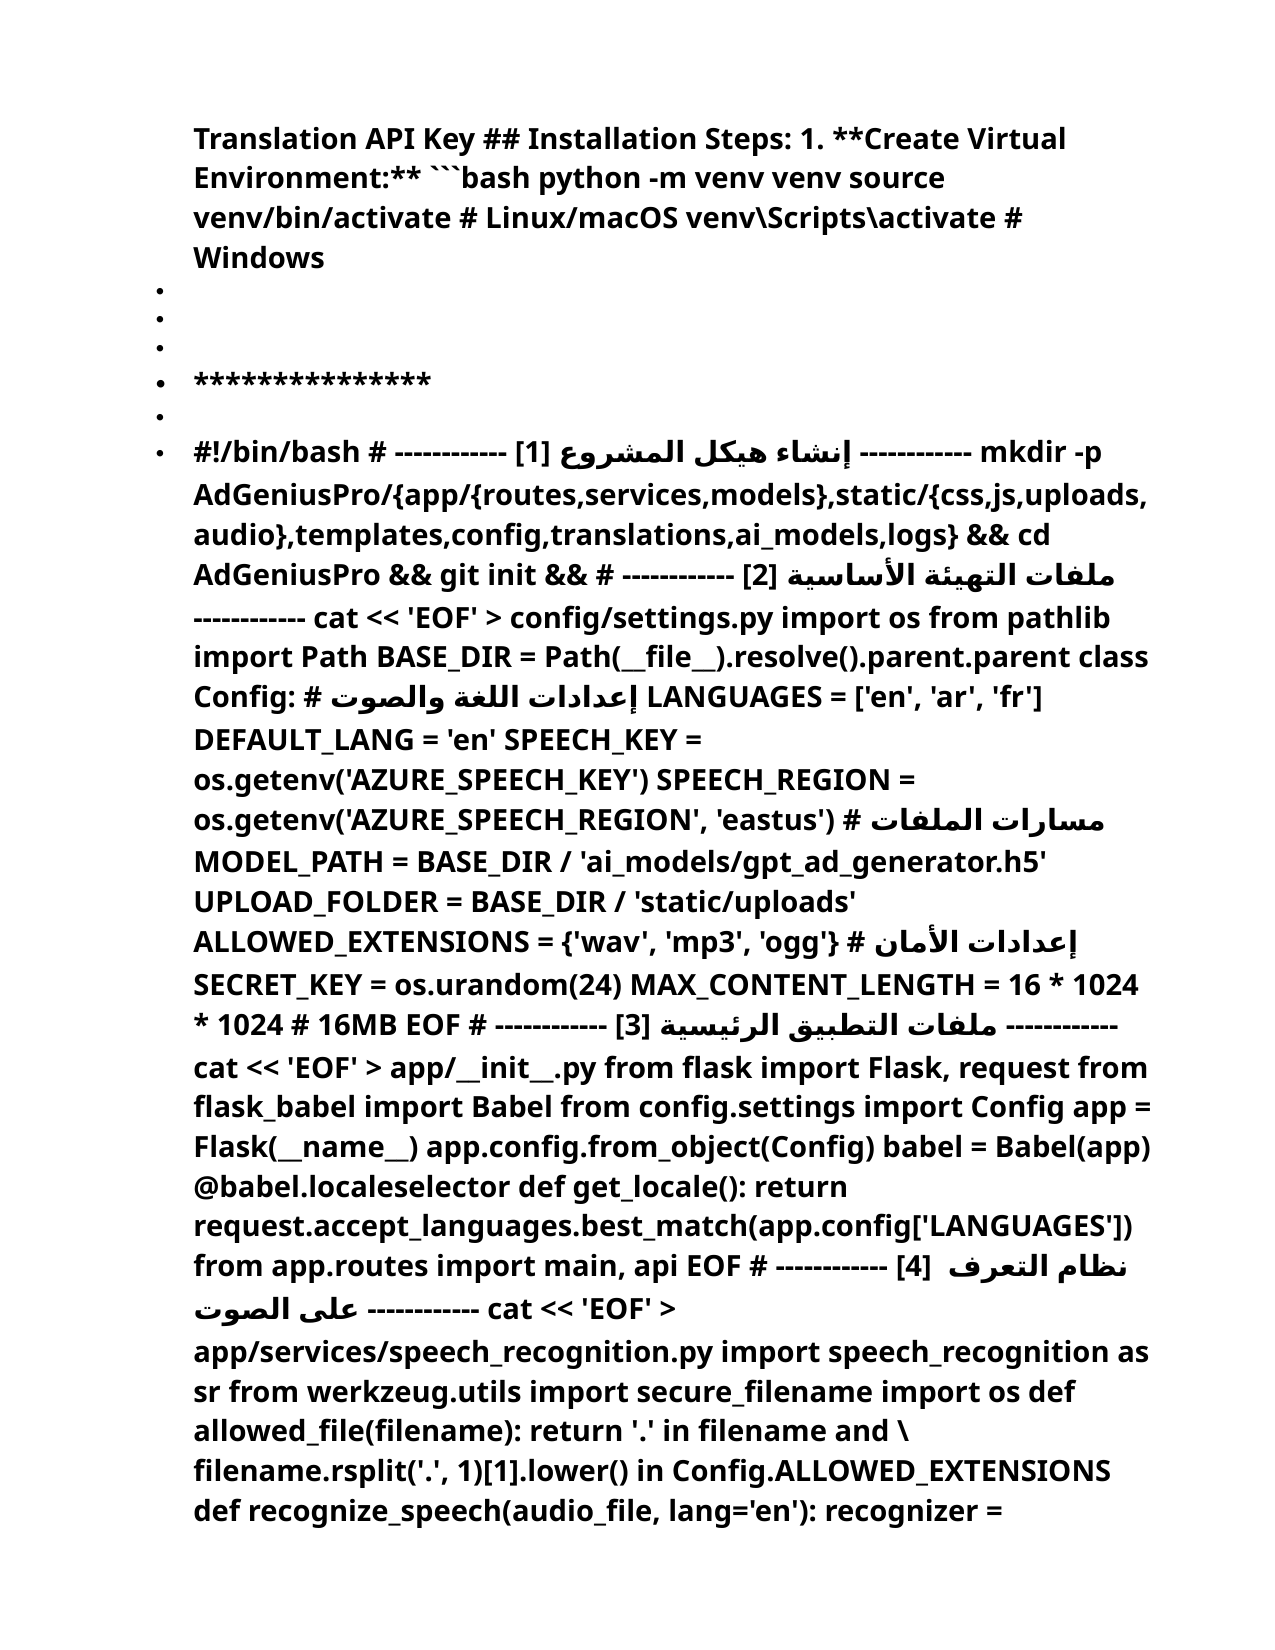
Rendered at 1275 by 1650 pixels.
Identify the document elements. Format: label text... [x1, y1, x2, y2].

list #!/bin/bash # ------------ [1] إنشاء هيكل المشروع ------------ mkdir -p AdGeniusPro/{app/{routes,services,models},static/{css,js,uploads,audio},templates,config,translations,ai_models,logs} && cd AdGeniusPro && git init && # ------------ [2] ملفات التهيئة الأساسية ------------ cat << 'EOF' > config/settings.py import os from pathlib import Path BASE_DIR = Path(__file__).resolve().parent.parent class Config: # إعدادات اللغة والصوت LANGUAGES = ['en', 'ar', 'fr'] DEFAULT_LANG = 'en' SPEECH_KEY = os.getenv('AZURE_SPEECH_KEY') SPEECH_REGION = os.getenv('AZURE_SPEECH_REGION', 'eastus') # مسارات الملفات MODEL_PATH = BASE_DIR / 'ai_models/gpt_ad_generator.h5' UPLOAD_FOLDER = BASE_DIR / 'static/uploads' ALLOWED_EXTENSIONS = {'wav', 'mp3', 'ogg'} # إعدادات الأمان SECRET_KEY = os.urandom(24) MAX_CONTENT_LENGTH = 16 * 1024 * 1024 # 16MB EOF # ------------ [3] ملفات التطبيق الرئيسية ------------ cat << 'EOF' > app/__init__.py from flask import Flask, request from flask_babel import Babel from config.settings import Config app = Flask(__name__) app.config.from_object(Config) babel = Babel(app) @babel.localeselector def get_locale(): return request.accept_languages.best_match(app.config['LANGUAGES']) from app.routes import main, api EOF # ------------ [4] نظام التعرف على الصوت ------------ cat << 'EOF' > app/services/speech_recognition.py import speech_recognition as sr from werkzeug.utils import secure_filename import os def allowed_file(filename): return '.' in filename and \ filename.rsplit('.', 1)[1].lower() in Config.ALLOWED_EXTENSIONS def recognize_speech(audio_file, lang='en'): recognizer = sr.Recognizer() try: with sr.AudioFile(audio_file) as source: audio_data = recognizer.record(source) text = recognizer.recognize_google(audio_data, language=lang) return {'text': text, 'error': None} except sr.UnknownValueError: return {'error': 'Could not understand audio'} except sr.RequestError as e: return {'error': f'Recognition service error: {e}'} EOF # ------------ [5] توليد الإعلانات بالذكاء الاصطناعي ------------ cat << 'EOF' > app/services/ai_generator.py import tensorflow as tf from transformers import pipeline, AutoTokenizer from config.settings import Config class AdGenerator: def __init__(self): self.tokenizer = AutoTokenizer.from_pretrained('gpt2') self.model = tf.keras.models.load_model(Config.MODEL_PATH) self.translator = pipeline('translation', model='Helsinki-NLP/opus-mt-mul-en') def generate_ad(self, prompt, target_lang='en'): try: # ترجمة النص للإنجليزية إذا لزم if target_lang != 'en': translated = self.translator(prompt, target_lang='en')[0]['translation_text'] else: translated = prompt # توليد النص inputs = self.tokenizer(translated, return_tensors='tf', max_length=512) outputs = self.model.generate(inputs['input_ids'], max_length=200) generated_text = self.tokenizer.decode(outputs[0], skip_special_tokens=True) # ترجمة النتيجة للغة المطلوبة if target_lang != 'en': return self.translator(generated_text, target_lang=target_lang)[0]['translation_text'] return generated_text except Exception as e: return f"Generation Error: {str(e)}" EOF # ------------ [6] نقاط النهاية API ------------ cat << 'EOF' > app/routes/api.py from flask import Blueprint, jsonify, request from app.services import speech_recognition, ai_generator from app.services.speech_synthesis import text_to_speech import os api_bp = Blueprint('api', __name__) @api_bp.route('/generate', methods=['POST']) def generate_ad(): # تحديد لغة المستخدم user_lang = request.accept_languages.best_match(['en', 'ar', 'fr']) # معالجة المدخلات if 'audio' in request.files: audio_file = request.files['audio'] if audio_file and allowed_file(audio_file.filename): recognition_result = speech_recognition.recognize_speech(audio_file, user_lang) if recognition_result['error']: return jsonify({'error': recognition_result['error']}), 400 prompt = recognition_result['text'] else: return jsonify({'error': 'Invalid file format'}), 400 else: prompt = request.json.get('text', '') # توليد الإعلان generator = ai_generator.AdGenerator() ad_content = generator.generate_ad(prompt, user_lang) # استجابة متعددة التنسيقات if 'audio' in request.accept_mimetypes: audio_response = text_to_speech(ad_content, user_lang) return audio_response, 200, {'Content-Type': 'audio/wav'} return jsonify({ 'text': ad_content, 'language': user_lang, 'audio_url': f"/static/audio/{os.urandom(8).hex()}.wav" }) EOF # ------------ [7] إعدادات النشر ------------ cat << 'EOF' > Dockerfile FROM python:3.10-slim RUN apt-get update && apt-get install -y \ ffmpeg \ libasound2 \ portaudio19-dev \ && rm -rf /var/lib/apt/lists/* WORKDIR /app COPY . . RUN pip install --no-cache-dir -r requirements.txt ENV FLASK_APP=app ENV FLASK_ENV=production EXPOSE 5000 CMD ["gunicorn", "--bind", "0.0.0.0:5000", "--workers", "4", "app:app"] EOF # ------------ [8] ملف الإعتماديات ------------ cat << 'EOF' > requirements.txt flask==3.0.2 flask-babel==3.1.0 tensorflow==2.15.0 transformers==4.35.0 speechrecognition==3.10.0 python-dotenv==1.0.0 azure-cognitiveservices-speech==1.32.0 gunicorn==21.2.0 googletrans==4.0.0-rc1 python-multipart==0.0.6 EOF # ------------ [9] التعليمات بعد التنصيب ------------ echo "\n\n‼️ BEFORE FIRST RUN: 1. Get API keys and add to .env: - Azure Speech Service Key - Google Cloud Translation API Key 2. Download AI models: wget https://your-model-repo/gpt_ad_generator.h5 -O ai_models/gpt_ad_generator.h5 3. Install system dependencies: sudo apt-get install ffmpeg libasound2 portaudio19-dev ✅ START APPLICATION: flask run --host=0.0.0.0 🔊 TEST VOICE INPUT: curl -X POST http://localhost:5000/api/generate \ -H "Accept-Language: en" \ -F "audio=@test.wav" " [156, 432, 1157, 1530]
list *************** [156, 363, 1157, 403]
list #!/bin/bash # ------------ [1] إنشاء هيكل المشروع ------------ mkdir -p AdGeniusPro/{app/{routes,services,models},static/{css,js,uploads,audio},templates,config,translations,ai_models,logs} && cd AdGeniusPro && git init && # ------------ [2] ملفات الإعدادات الأساسية ------------ cat << 'EOF' > config/settings.py import os from pathlib import Path BASE_DIR = Path(__file__).resolve().parent.parent class Config: # إعدادات اللغة والصوت LANGUAGES = ['en', 'ar', 'fr', 'es'] DEFAULT_LANG = 'en' SPEECH_KEY = os.getenv('AZURE_SPEECH_KEY') SPEECH_REGION = os.getenv('AZURE_SPEECH_REGION', 'eastus') # مسارات الملفات MODEL_PATH = BASE_DIR / 'ai_models/gpt_ad_generator_v2.h5' UPLOAD_FOLDER = BASE_DIR / 'static/uploads' ALLOWED_EXTENSIONS = {'wav', 'mp3', 'ogg', 'webm'} # إعدادات الأمان SECRET_KEY = os.getenv('FLASK_SECRET_KEY', os.urandom(24)) MAX_CONTENT_LENGTH = 50 * 1024 * 1024 # 50MB API_RATE_LIMIT = "1000/day" EOF # ------------ [3] تهيئة التطبيق الرئيسي ------------ cat << 'EOF' > app/__init__.py from flask import Flask, request from flask_babel import Babel from flask_limiter import Limiter from flask_limiter.util import get_remote_address from config.settings import Config app = Flask(__name__) app.config.from_object(Config) # إعدادات الترجمة babel = Babel(app) @babel.localeselector def get_locale(): return request.accept_languages.best_match(app.config['LANGUAGES']) # إعدادات معدل الطلبات limiter = Limiter( app=app, key_func=get_remote_address, default_limits=[app.config['API_RATE_LIMIT']] ) from app.routes import api, web EOF # ------------ [4] نظام التعرف الصوتي المتقدم ------------ cat << 'EOF' > app/services/speech_processor.py import speech_recognition as sr from werkzeug.utils import secure_filename import os import logging from config.settings import Config logger = logging.getLogger('speech_processor') def allowed_file(filename): return '.' in filename and \ filename.rsplit('.', 1)[1].lower() in Config.ALLOWED_EXTENSIONS def process_audio(file_stream, lang='en'): try: temp_path = os.path.join(Config.UPLOAD_FOLDER, secure_filename(file_stream.filename)) file_stream.save(temp_path) recognizer = sr.Recognizer() with sr.AudioFile(temp_path) as source: audio_data = recognizer.record(source) text = recognizer.recognize_google(audio_data, language=lang) os.remove(temp_path) return {'text': text, 'error': None} except sr.UnknownValueError: logger.error("Speech recognition could not understand audio") return {'error': 'Audio not understandable'} except Exception as e: logger.error(f"Speech processing error: {str(e)}") return {'error': 'Internal server error'} EOF # ------------ [5] نظام توليد الإعلانات الذكي ------------ cat << 'EOF' > app/services/ai_engine.py import tensorflow as tf from transformers import pipeline, AutoTokenizer from googletrans import Translator from config.settings import Config import logging logger = logging.getLogger('ai_engine') class AdGenerationEngine: def __init__(self): self.tokenizer = AutoTokenizer.from_pretrained('gpt2') self.model = tf.keras.models.load_model(Config.MODEL_PATH) self.translator = Translator() self.style_transfer = pipeline('text2text-generation', model='t5-base') def _translate_text(self, text, target_lang): try: return self.translator.translate(text, dest=target_lang).text except Exception as e: logger.error(f"Translation error: {str(e)}") return text def generate_ad_content(self, prompt, target_lang='en', style='professional'): try: # الترجمة إلى الإنجليزية إذا لزم if target_lang != 'en': translated_prompt = self._translate_text(prompt, 'en') else: translated_prompt = prompt # تطبيق النمط المطلوب styled_prompt = self.style_transfer(f"Convert to {style} style: {translated_prompt}")[0]['generated_text'] # توليد المحتوى inputs = self.tokenizer(styled_prompt, return_tensors='tf', max_length=512) outputs = self.model.generate(inputs['input_ids'], max_length=300) generated_text = self.tokenizer.decode(outputs[0], skip_special_tokens=True) # الترجمة للغة الهدف if target_lang != 'en': return self._translate_text(generated_text, target_lang) return generated_text except Exception as e: logger.error(f"Generation error: {str(e)}") return "Error generating content. Please try again." EOF # ------------ [6] نقاط النهاية API ------------ cat << 'EOF' > app/routes/api.py from flask import Blueprint, jsonify, request, current_app from app.services import speech_processor, ai_engine from app.services.voice_synthesizer import text_to_speech import logging api_bp = Blueprint('api', __name__) logger = logging.getLogger('api_routes') @api_bp.route('/v1/generate', methods=['POST']) @limiter.limit("10/minute") def generate_ad(): try: # تحديد لغة المستخدم user_lang = request.accept_languages.best_match(current_app.config['LANGUAGES']) # معالجة المدخلات if 'audio' in request.files: audio_file = request.files['audio'] if not speech_processor.allowed_file(audio_file.filename): return jsonify({'error': 'Unsupported file type'}), 400 processed = speech_processor.process_audio(audio_file, user_lang) if processed['error']: return jsonify({'error': processed['error']}), 400 prompt = processed['text'] else: prompt = request.json.get('text', '') if not prompt: return jsonify({'error': 'Empty input'}), 400 # توليد الإعلان engine = ai_engine.AdGenerationEngine() style = request.args.get('style', 'professional') ad_content = engine.generate_ad_content(prompt, user_lang, style) # إعداد الاستجابة response_data = { 'version': '1.0', 'language': user_lang, 'content': ad_content, 'timestamp': datetime.utcnow().isoformat() } if 'audio' in request.accept_mimetypes: audio_data = text_to_speech(ad_content, user_lang) return audio_data, 200, { 'Content-Type': 'audio/wav', 'Content-Disposition': 'inline; filename="ad_response.wav"' } return jsonify(response_data) except Exception as e: logger.error(f"API Error: {str(e)}") return jsonify({'error': 'Internal server error'}), 500 EOF # ------------ [7] إعدادات النشر والتشغيل ------------ cat << 'EOF' > Dockerfile FROM python:3.10-slim # تثبيت التبعيات النظامية RUN apt-get update && apt-get install -y \ ffmpeg \ libasound2 \ portaudio19-dev \ && rm -rf /var/lib/apt/lists/* # إنشاء مسار العمل WORKDIR /app # نسخ الملفات COPY . . # تثبيت التبعيات RUN pip install --no-cache-dir -r requirements.txt # متغيرات البيئة ENV FLASK_APP=app ENV FLASK_ENV=production ENV PYTHONUNBUFFERED=1 # فتح المنفذ EXPOSE 5000 # أمر التشغيل CMD ["gunicorn", "--bind", "0.0.0.0:5000", "--workers", "4", "--timeout", "120", "app:app"] EOF # ------------ [8] ملف الإعتماديات ------------ cat << 'EOF' > requirements.txt flask==3.0.2 flask-babel==3.1.0 flask-limiter==3.3.0 tensorflow==2.15.0 transformers==4.35.0 speechrecognition==3.10.0 python-dotenv==1.0.0 azure-cognitiveservices-speech==1.32.0 googletrans==4.0.0-rc1 gunicorn==21.2.0 python-multipart==0.0.6 tqdm==4.66.1 loguru==0.7.2 EOF # ------------ [9] التعليمات بعد التنصيب ------------ cat << 'EOF' > SETUP.md # AdGeniusPro Setup Guide ## Requirements: - Python 3.10+ - Azure Speech Service Key - Google Cloud Translation API Key ## Installation Steps: 1. **Create Virtual Environment:** ```bash python -m venv venv source venv/bin/activate # Linux/macOS venv\Scripts\activate # Windows [156, 118, 1157, 277]
